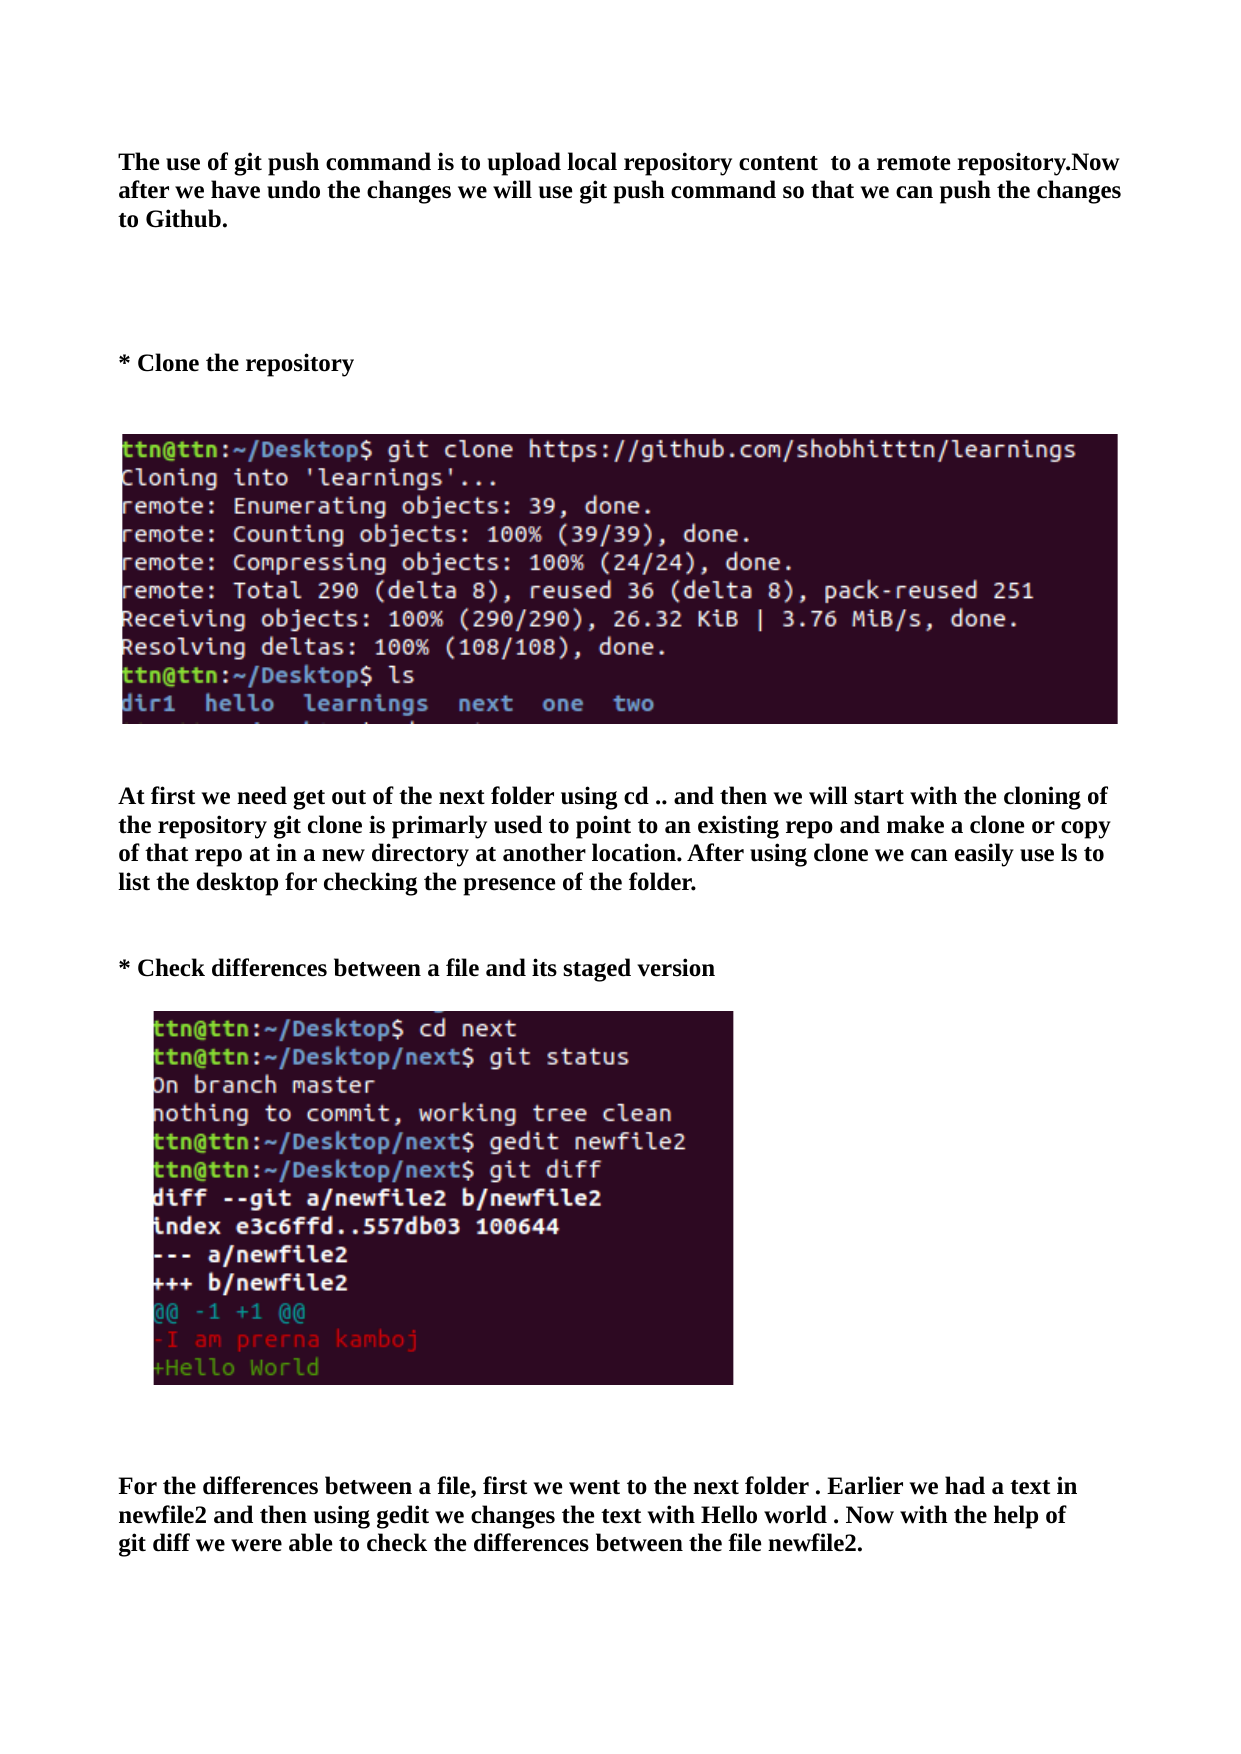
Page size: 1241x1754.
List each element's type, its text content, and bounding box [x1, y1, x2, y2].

picture [122, 434, 1118, 724]
text the repository git clone is primarly used to point to an existing repo and make a clone or copy of that repo at in a new directory at another location. After using clone we can easily use ls to list the desktop for checking the presence of the folder. [118, 810, 1122, 896]
text At first we need get out of the next folder using cd .. and then we will start with the cloning of [118, 781, 1122, 810]
text * Check differences between a file and its staged version [118, 953, 1122, 982]
text git diff we were able to check the differences between the file newfile2. [118, 1528, 1122, 1557]
text * Clone the repository [118, 348, 1122, 377]
picture [153, 1011, 734, 1385]
text For the differences between a file, first we went to the next folder . Earlier we had a text in newfile2 and then using gedit we changes the text with Hello world . Now with the help of [118, 1471, 1122, 1528]
text The use of git push command is to upload local repository content to a remote repository.Now after we have undo the changes we will use git push command so that we can push the changes to Github. [118, 147, 1122, 233]
